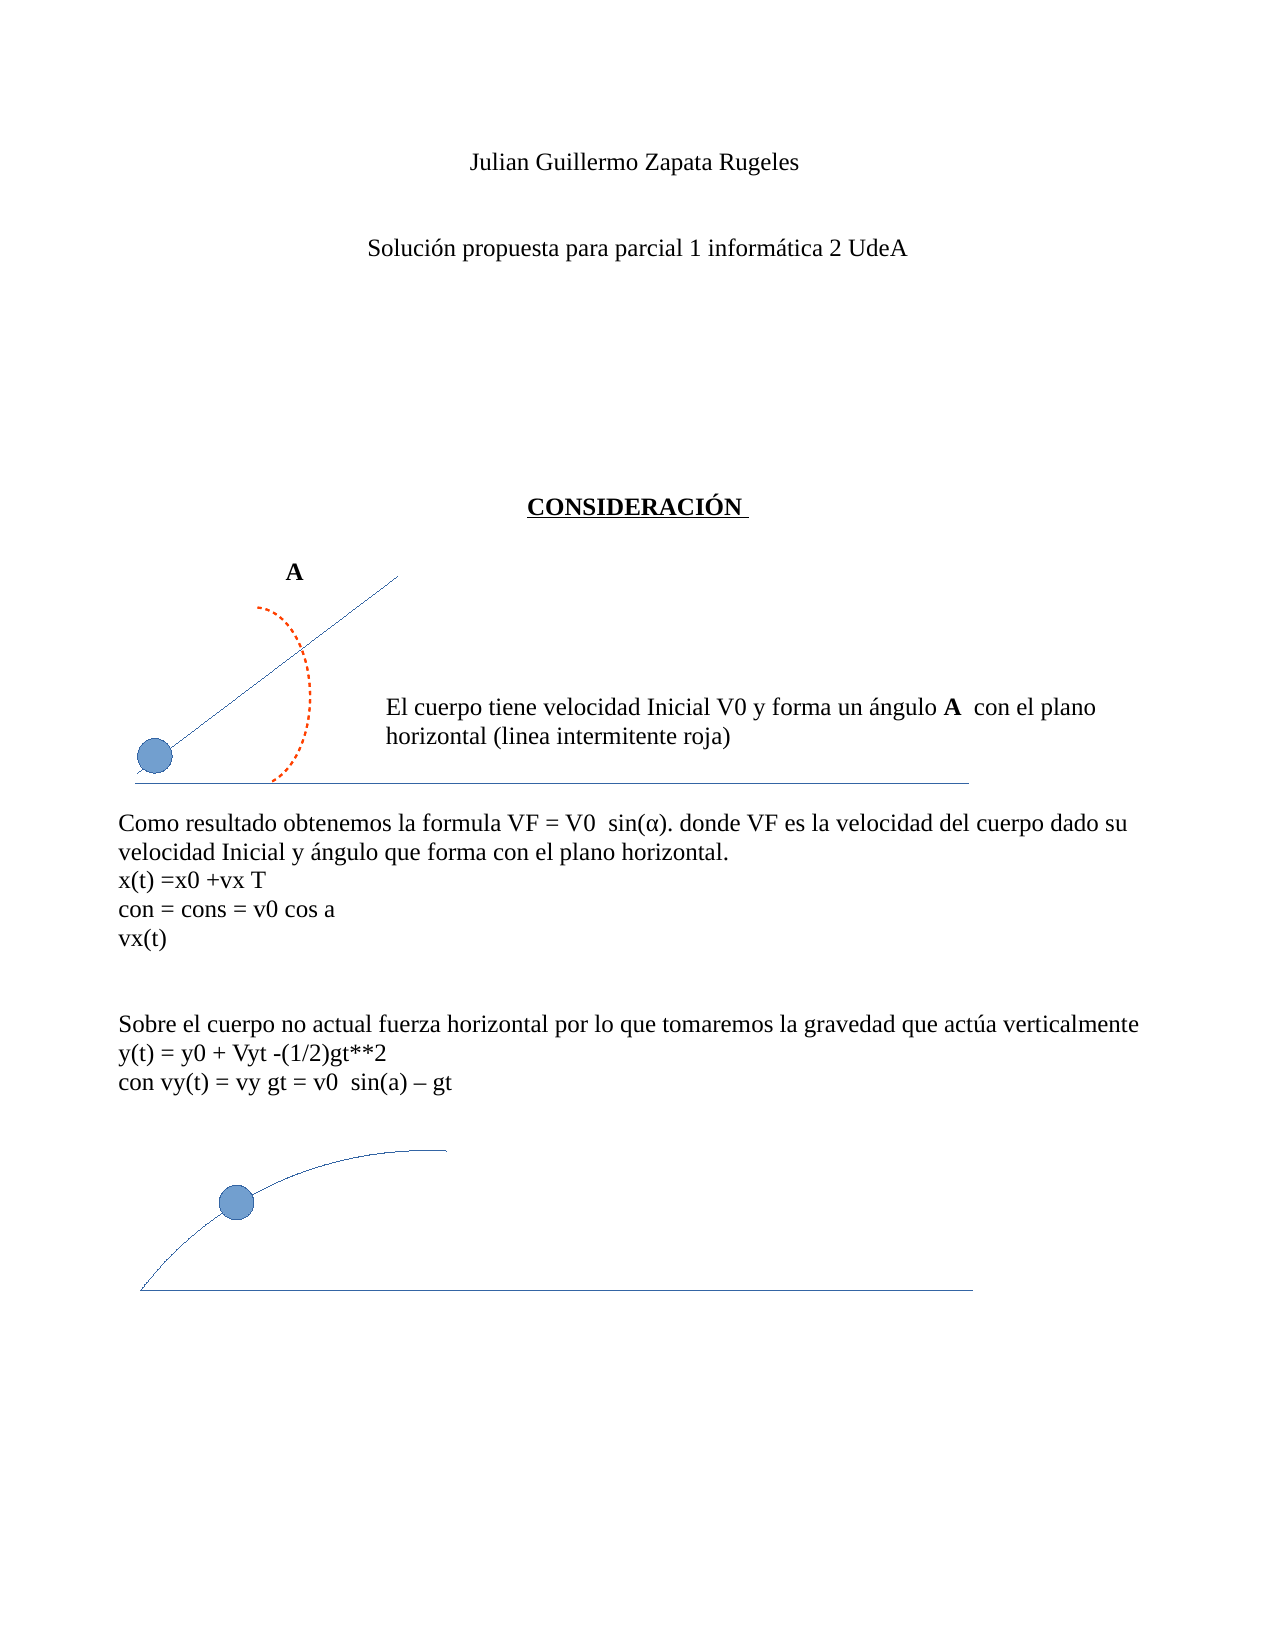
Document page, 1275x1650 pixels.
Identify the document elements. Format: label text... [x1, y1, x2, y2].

text vx(t) [118, 923, 1157, 952]
text CONSIDERACIÓN [118, 492, 1157, 521]
text Como resultado obtenemos la formula VF = V0 sin(α). donde VF es la velocidad del cuerpo dado su velocidad Inicial y ángulo que forma con el plano horizontal. [118, 808, 1157, 866]
text con vy(t) = vy gt = v0 sin(a) – gt [118, 1067, 1157, 1096]
text x(t) =x0 +vx T [118, 866, 1157, 894]
text Solución propuesta para parcial 1 informática 2 UdeA [118, 233, 1157, 262]
text con = cons = v0 cos a [118, 894, 1157, 923]
text y(t) = y0 + Vyt -(1/2)gt**2 [118, 1038, 1157, 1067]
text Sobre el cuerpo no actual fuerza horizontal por lo que tomaremos la gravedad que actúa verticalmente [118, 1009, 1157, 1038]
text Julian Guillermo Zapata Rugeles [118, 147, 1157, 176]
